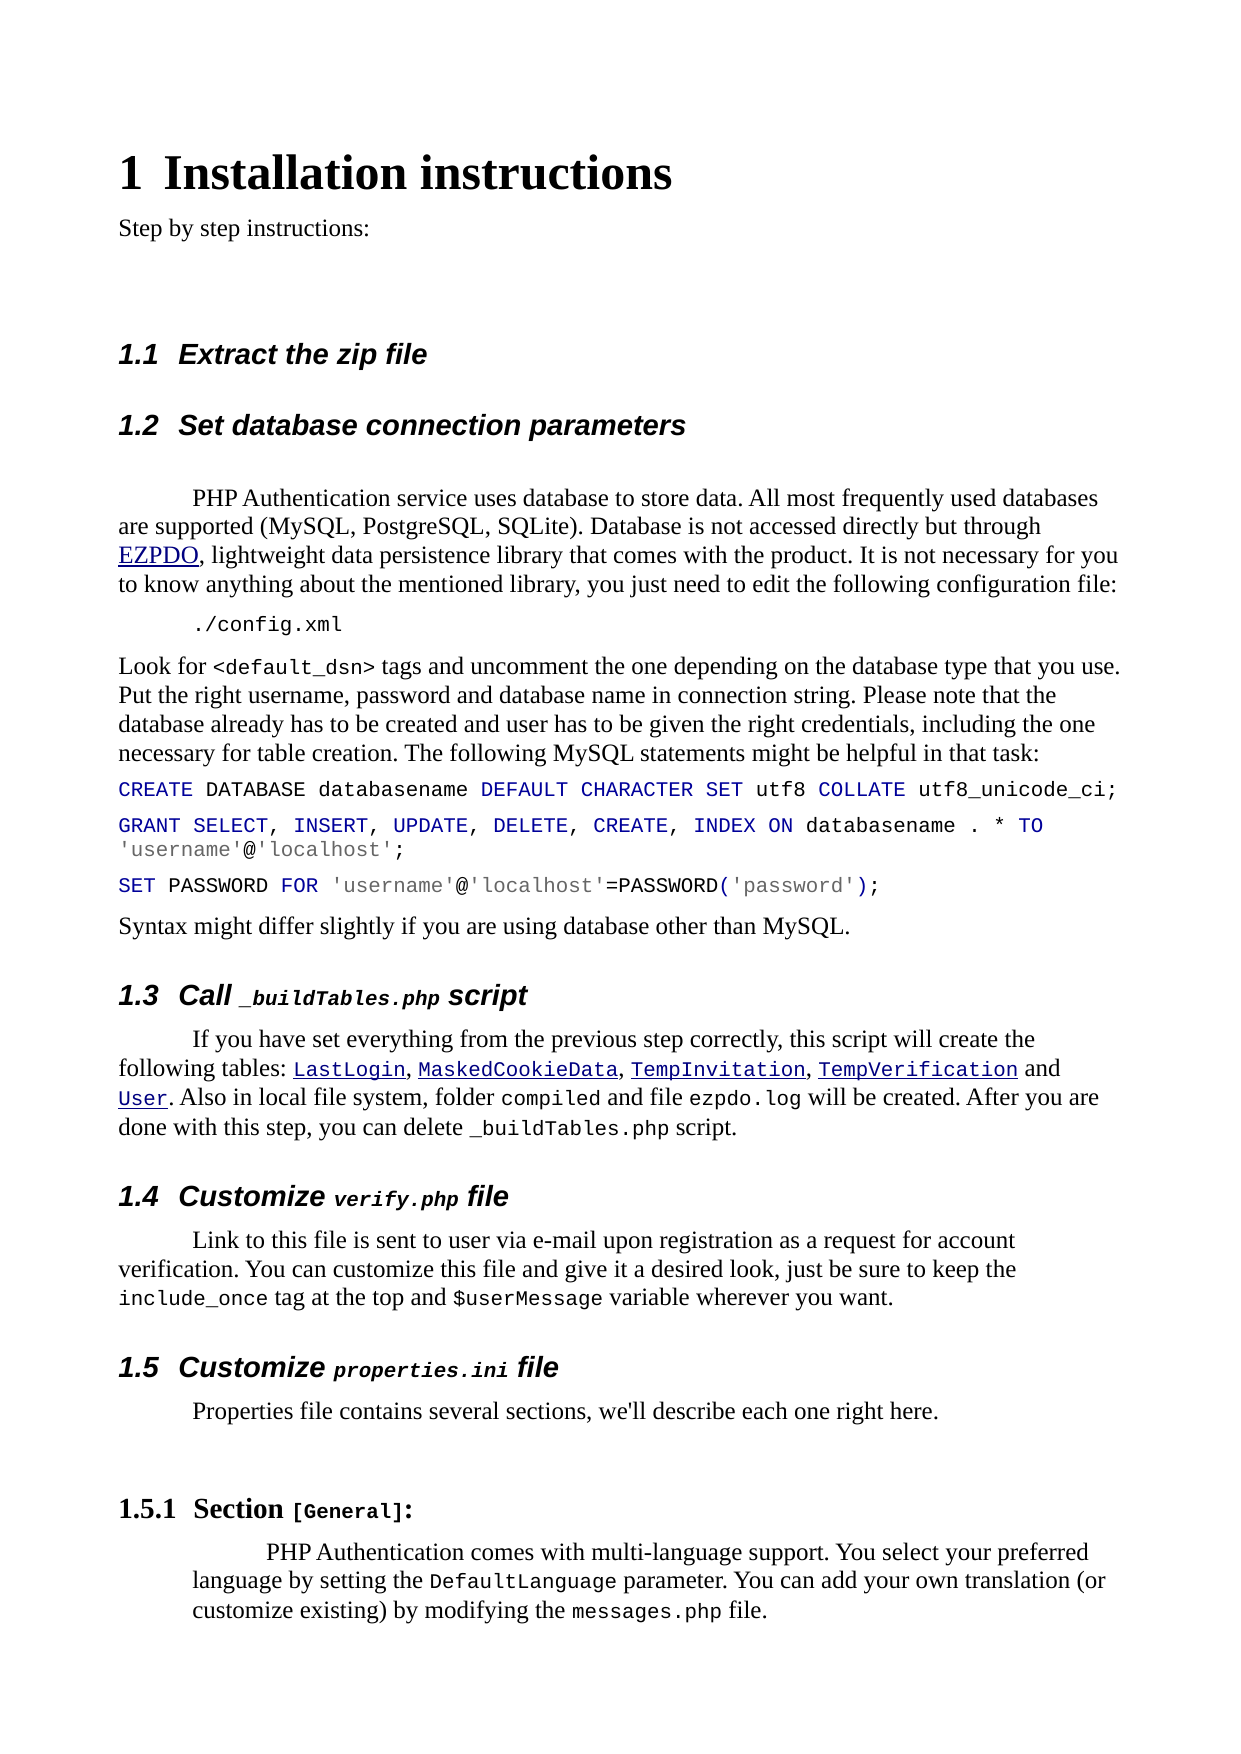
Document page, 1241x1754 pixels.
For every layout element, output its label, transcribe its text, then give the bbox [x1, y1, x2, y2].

text ./config.xml [118, 610, 1122, 638]
text Look for <default_dsn> tags and uncomment the one depending on the database type that you use. Put the right username, password and database name in connection string. Please note that the database already has to be created and user has to be given the right credentials, including the one necessary for table creation. The following MySQL statements might be helpful in that task: [118, 651, 1122, 767]
subtitle Section [General]: [118, 1491, 1122, 1524]
text GRANT SELECT, INSERT, UPDATE, DELETE, CREATE, INDEX ON databasename . * TO 'username'@'localhost'; [118, 816, 1122, 863]
subtitle Customize verify.php file [118, 1179, 1122, 1212]
text If you have set everything from the previous step correctly, this script will create the following tables: LastLogin, MaskedCookieData, TempInvitation, TempVerification and User. Also in local file system, folder compiled and file ezpdo.log will be created. After you are done with this step, you can delete _buildTables.php script. [118, 1024, 1122, 1141]
subtitle Extract the zip file [118, 337, 1122, 370]
text Properties file contains several sections, we'll describe each one right here. [118, 1396, 1122, 1453]
text Syntax might differ slightly if you are using database other than MySQL. [118, 911, 1122, 940]
subtitle Installation instructions [118, 143, 1122, 201]
text Step by step instructions: [118, 213, 1122, 242]
text PHP Authentication service uses database to store data. All most frequently used databases are supported (MySQL, PostgreSQL, SQLite). Database is not accessed directly but through EZPDO, lightweight data persistence library that comes with the product. It is not necessary for you to know anything about the mentioned library, you just need to edit the following configuration file: [118, 483, 1122, 598]
text Link to this file is sent to user via e-mail upon registration as a request for account verification. You can customize this file and give it a desired look, just be sure to keep the include_once tag at the top and $userMessage variable wherever you want. [118, 1225, 1122, 1312]
text CREATE DATABASE databasename DEFAULT CHARACTER SET utf8 COLLATE utf8_unicode_ci; [118, 779, 1122, 803]
subtitle Customize properties.ini file [118, 1349, 1122, 1383]
subtitle Call _buildTables.php script [118, 978, 1122, 1011]
subtitle Set database connection parameters [118, 408, 1122, 441]
text PHP Authentication comes with multi-language support. You select your preferred language by setting the DefaultLanguage parameter. You can add your own translation (or customize existing) by modifying the messages.php file. [118, 1537, 1122, 1625]
text SET PASSWORD FOR 'username'@'localhost'=PASSWORD('password'); [118, 875, 1122, 899]
